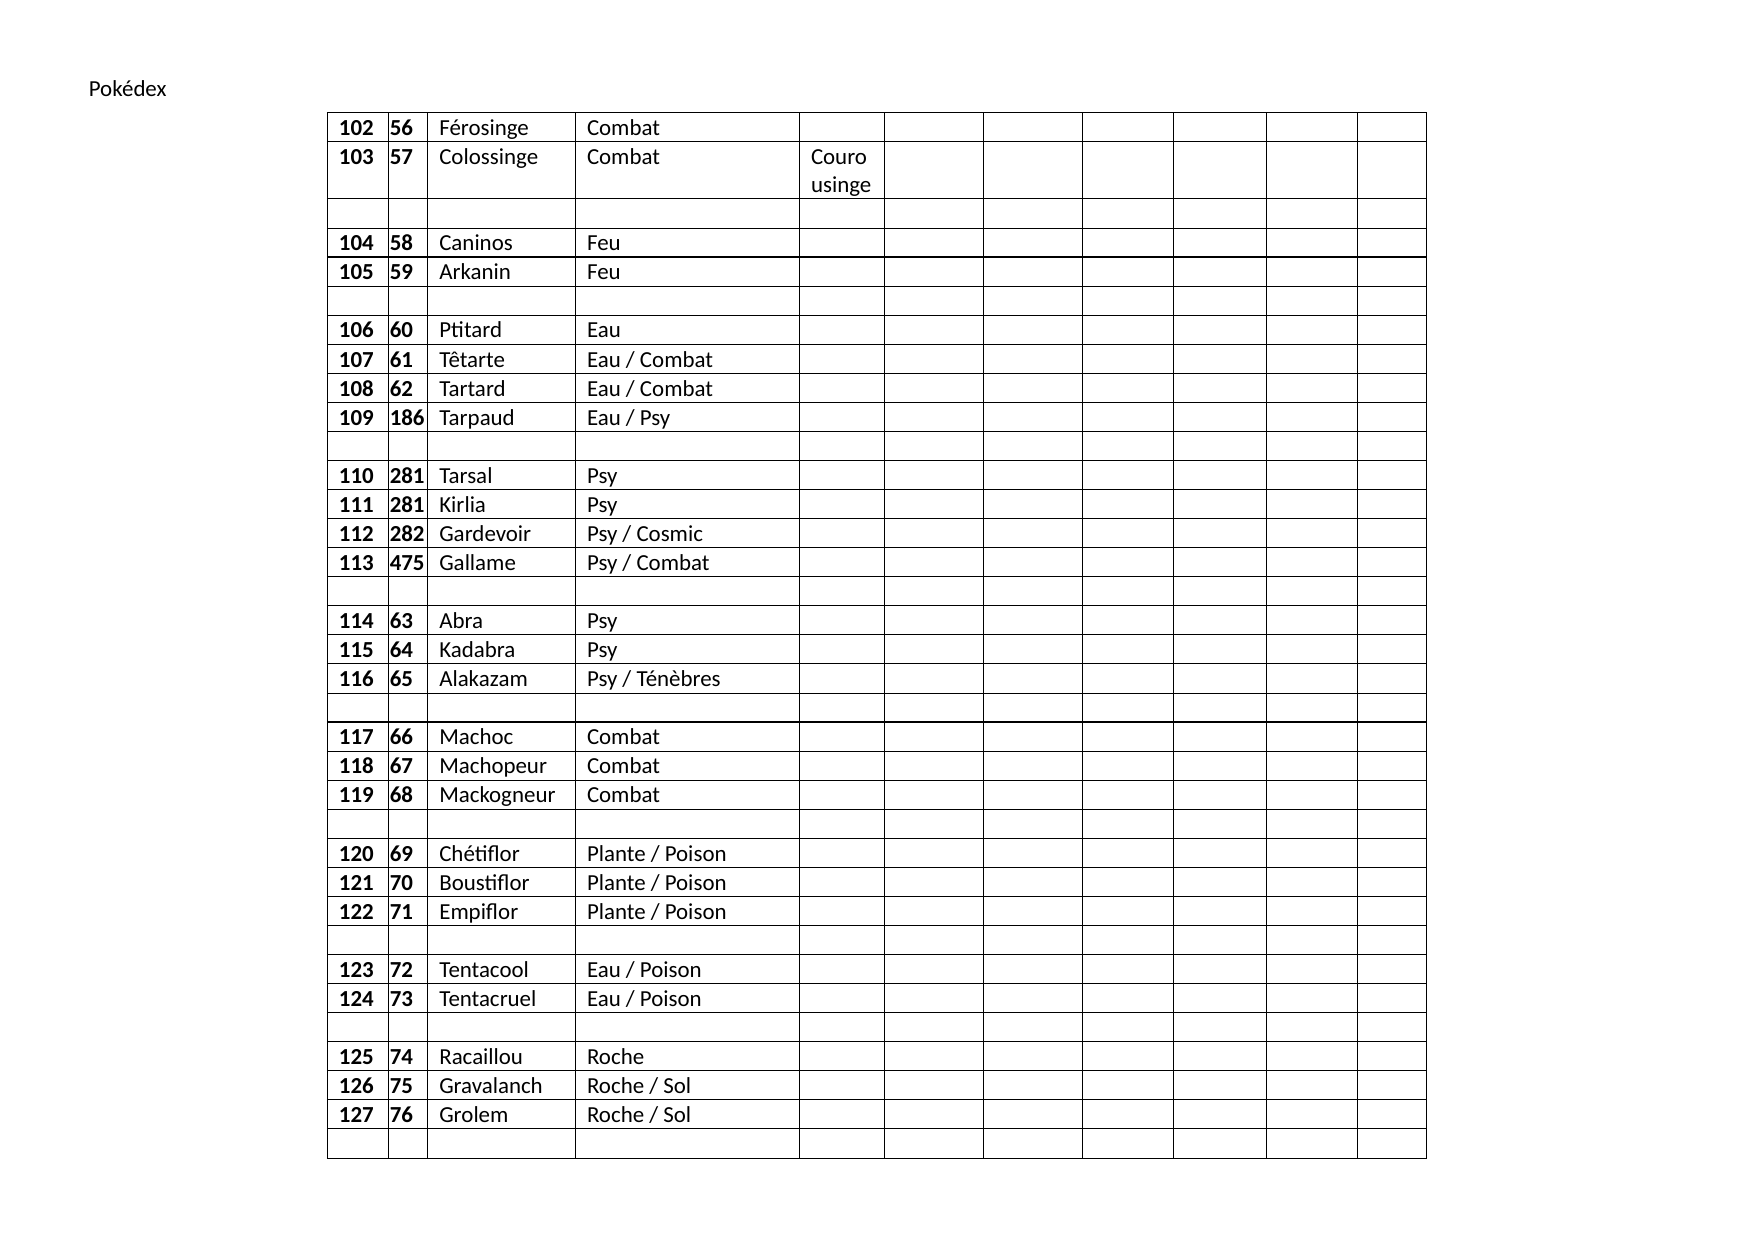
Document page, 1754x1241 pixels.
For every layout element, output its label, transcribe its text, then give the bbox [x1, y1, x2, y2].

table_cell 56 [389, 113, 427, 141]
table_cell [1174, 199, 1266, 227]
table_cell Tarpaud [428, 403, 575, 431]
table_cell [428, 926, 575, 954]
table_cell [1083, 403, 1173, 431]
table_cell 73 [389, 984, 427, 1012]
table_cell Eau [576, 316, 799, 344]
table_cell [1174, 548, 1266, 576]
table_cell [1358, 113, 1426, 141]
table_cell [1083, 316, 1173, 344]
table_cell [1174, 635, 1266, 663]
table_cell Feu [576, 258, 799, 286]
table_cell [984, 868, 1082, 896]
table_cell [885, 345, 983, 373]
table_cell [1083, 490, 1173, 518]
table_cell [1267, 839, 1357, 867]
table_cell 113 [328, 548, 388, 576]
table_cell [885, 287, 983, 314]
table_cell [1267, 1129, 1357, 1157]
table_cell [800, 868, 884, 896]
table_cell 111 [328, 490, 388, 518]
table_cell [1267, 1100, 1357, 1128]
table_cell [328, 694, 388, 721]
table_cell [984, 752, 1082, 779]
table_cell [576, 577, 799, 605]
table_cell 70 [389, 868, 427, 896]
table_cell [800, 287, 884, 314]
table_cell [984, 199, 1082, 227]
table_cell [1174, 258, 1266, 286]
table_cell [1358, 781, 1426, 809]
table_cell [428, 1129, 575, 1157]
table_cell [1267, 374, 1357, 402]
table_cell [984, 635, 1082, 663]
table_cell 117 [328, 723, 388, 751]
table_cell [1267, 897, 1357, 925]
table_cell Tentacool [428, 955, 575, 983]
table_cell Alakazam [428, 664, 575, 692]
table_cell [984, 897, 1082, 925]
table_cell [885, 113, 983, 141]
table_cell [800, 606, 884, 634]
table_cell Ptitard [428, 316, 575, 344]
table_cell [1083, 752, 1173, 779]
table_cell [800, 345, 884, 373]
table_cell [984, 606, 1082, 634]
table_cell [984, 258, 1082, 286]
table_cell [984, 548, 1082, 576]
table_cell [800, 1013, 884, 1041]
table_cell Tentacruel [428, 984, 575, 1012]
table_cell [1174, 664, 1266, 692]
table_cell [984, 432, 1082, 460]
table_cell [1358, 316, 1426, 344]
table_cell [1267, 664, 1357, 692]
table_cell 61 [389, 345, 427, 373]
table_cell [1358, 664, 1426, 692]
table_cell Gardevoir [428, 519, 575, 547]
table_cell [984, 723, 1082, 751]
table_cell [1358, 258, 1426, 286]
table_cell 106 [328, 316, 388, 344]
table_cell [1083, 461, 1173, 489]
table_cell [1267, 1042, 1357, 1070]
table_cell [1267, 345, 1357, 373]
table_cell 74 [389, 1042, 427, 1070]
table_cell Caninos [428, 229, 575, 256]
table_cell [1267, 810, 1357, 838]
table_cell [800, 1100, 884, 1128]
table_cell 65 [389, 664, 427, 692]
table_cell [1267, 635, 1357, 663]
table_cell [1267, 868, 1357, 896]
table_cell 64 [389, 635, 427, 663]
table_cell [800, 635, 884, 663]
table_cell [1267, 258, 1357, 286]
table_cell Psy / Ténèbres [576, 664, 799, 692]
table_cell [1267, 955, 1357, 983]
table_cell [1174, 1013, 1266, 1041]
table_cell [800, 403, 884, 431]
table_cell [800, 432, 884, 460]
table_cell [1174, 781, 1266, 809]
table_cell [428, 810, 575, 838]
table_cell Courousinge [800, 142, 884, 198]
table_cell [885, 461, 983, 489]
table_cell [1083, 519, 1173, 547]
table_cell [800, 519, 884, 547]
table_cell 282 [389, 519, 427, 547]
table_cell [1267, 403, 1357, 431]
table_cell Grolem [428, 1100, 575, 1128]
table_cell [389, 199, 427, 227]
table_cell [328, 577, 388, 605]
table_cell 107 [328, 345, 388, 373]
table_cell 108 [328, 374, 388, 402]
table_cell 119 [328, 781, 388, 809]
table_cell 75 [389, 1071, 427, 1099]
table_cell [1174, 490, 1266, 518]
table_cell [800, 839, 884, 867]
table_cell [1358, 694, 1426, 721]
table_cell [1267, 984, 1357, 1012]
table_cell [984, 461, 1082, 489]
table_cell 186 [389, 403, 427, 431]
table_cell [885, 1042, 983, 1070]
table_cell [1267, 229, 1357, 256]
table_cell [984, 403, 1082, 431]
table_cell [984, 926, 1082, 954]
table_cell Psy [576, 635, 799, 663]
table_cell [984, 490, 1082, 518]
table_cell Têtarte [428, 345, 575, 373]
table_cell [1358, 199, 1426, 227]
table_cell [800, 664, 884, 692]
table_cell [984, 374, 1082, 402]
table_cell [1083, 781, 1173, 809]
table_cell [800, 229, 884, 256]
table_cell [428, 287, 575, 314]
table_cell [1358, 1013, 1426, 1041]
table_cell [1174, 113, 1266, 141]
table_cell [1174, 316, 1266, 344]
table_cell [1358, 984, 1426, 1012]
table_cell [885, 664, 983, 692]
table_cell [1174, 432, 1266, 460]
table_cell 62 [389, 374, 427, 402]
table_cell [885, 606, 983, 634]
table_cell [428, 199, 575, 227]
table_cell [885, 519, 983, 547]
table_cell 281 [389, 461, 427, 489]
table_cell [1358, 897, 1426, 925]
table_cell [1083, 926, 1173, 954]
table_cell [984, 781, 1082, 809]
table_cell [885, 868, 983, 896]
table_cell 118 [328, 752, 388, 779]
table_cell [389, 577, 427, 605]
table_cell Plante / Poison [576, 868, 799, 896]
table_cell [1358, 519, 1426, 547]
table_cell [328, 1129, 388, 1157]
table_cell [885, 142, 983, 198]
table_cell [984, 113, 1082, 141]
table_cell Psy / Combat [576, 548, 799, 576]
table_cell [1083, 694, 1173, 721]
table_cell [800, 723, 884, 751]
table_cell [800, 897, 884, 925]
table_cell [1083, 142, 1173, 198]
table_cell [1083, 1129, 1173, 1157]
table_cell 68 [389, 781, 427, 809]
table_cell [1267, 461, 1357, 489]
table_cell [800, 374, 884, 402]
table_cell Tarsal [428, 461, 575, 489]
table_cell [885, 723, 983, 751]
table_cell [328, 432, 388, 460]
table_cell [1174, 897, 1266, 925]
table_cell [1083, 1013, 1173, 1041]
table_cell [1083, 432, 1173, 460]
table_cell 72 [389, 955, 427, 983]
table_cell 124 [328, 984, 388, 1012]
table_cell [576, 926, 799, 954]
table_cell Roche / Sol [576, 1100, 799, 1128]
table_cell [984, 1100, 1082, 1128]
table_cell 57 [389, 142, 427, 198]
table_cell [800, 258, 884, 286]
table_cell Combat [576, 142, 799, 198]
table_cell [885, 1071, 983, 1099]
table_cell [1174, 810, 1266, 838]
table_cell 112 [328, 519, 388, 547]
table_cell [1174, 752, 1266, 779]
table_cell [885, 199, 983, 227]
table_cell [800, 316, 884, 344]
table_cell 63 [389, 606, 427, 634]
table_cell Psy [576, 461, 799, 489]
table_cell [1358, 1129, 1426, 1157]
table_cell 103 [328, 142, 388, 198]
table_cell [1358, 287, 1426, 314]
table_cell [1267, 752, 1357, 779]
table_cell [800, 984, 884, 1012]
table_cell [984, 955, 1082, 983]
table_cell [1358, 374, 1426, 402]
table_cell [984, 984, 1082, 1012]
table_cell [1174, 519, 1266, 547]
table_cell [389, 1013, 427, 1041]
table_cell [885, 752, 983, 779]
table_cell 116 [328, 664, 388, 692]
table_cell 105 [328, 258, 388, 286]
table_cell [1358, 548, 1426, 576]
table_cell [1174, 287, 1266, 314]
table_cell [1083, 839, 1173, 867]
table_cell Combat [576, 113, 799, 141]
table_cell [576, 199, 799, 227]
table_cell [800, 752, 884, 779]
table_cell 127 [328, 1100, 388, 1128]
table_cell [885, 926, 983, 954]
table_cell 58 [389, 229, 427, 256]
table_cell [800, 810, 884, 838]
table_cell [1267, 694, 1357, 721]
table_cell [576, 694, 799, 721]
table_cell [328, 287, 388, 314]
table_cell [800, 199, 884, 227]
table_cell [1083, 1100, 1173, 1128]
table_cell [885, 258, 983, 286]
table_cell [885, 635, 983, 663]
table_cell [800, 461, 884, 489]
table_cell [1267, 432, 1357, 460]
table_cell [885, 984, 983, 1012]
table_cell [1358, 955, 1426, 983]
table_cell 121 [328, 868, 388, 896]
table_cell 123 [328, 955, 388, 983]
table_cell 126 [328, 1071, 388, 1099]
table_cell [1174, 955, 1266, 983]
table_cell [1174, 868, 1266, 896]
table_cell [885, 781, 983, 809]
table_cell [885, 403, 983, 431]
table_cell [984, 839, 1082, 867]
table_cell [1083, 113, 1173, 141]
table_cell [1083, 287, 1173, 314]
table_cell [1083, 374, 1173, 402]
table_cell [1358, 1071, 1426, 1099]
table_cell [1358, 577, 1426, 605]
table_cell [1174, 839, 1266, 867]
table_cell [1358, 142, 1426, 198]
table_cell [984, 1042, 1082, 1070]
table_cell [1358, 723, 1426, 751]
table_cell [800, 1071, 884, 1099]
table_cell 122 [328, 897, 388, 925]
table_cell [885, 810, 983, 838]
table_cell 115 [328, 635, 388, 663]
table_cell [800, 1042, 884, 1070]
table_cell Racaillou [428, 1042, 575, 1070]
table_cell 76 [389, 1100, 427, 1128]
table_cell [1174, 1071, 1266, 1099]
table_cell [984, 1013, 1082, 1041]
table_cell 120 [328, 839, 388, 867]
table_cell [984, 316, 1082, 344]
table_cell Machopeur [428, 752, 575, 779]
table_cell Roche / Sol [576, 1071, 799, 1099]
table_cell [576, 1013, 799, 1041]
table_cell 110 [328, 461, 388, 489]
table_cell [389, 1129, 427, 1157]
table_cell [984, 1129, 1082, 1157]
table_cell Kirlia [428, 490, 575, 518]
table_cell Plante / Poison [576, 839, 799, 867]
table_cell [800, 955, 884, 983]
table_cell [984, 577, 1082, 605]
table_cell [1174, 577, 1266, 605]
table_cell [1083, 1071, 1173, 1099]
table_cell [1358, 752, 1426, 779]
table_cell [1267, 1071, 1357, 1099]
table_cell [1174, 1042, 1266, 1070]
table_cell Eau / Poison [576, 955, 799, 983]
table_cell [1358, 635, 1426, 663]
table_cell [1358, 810, 1426, 838]
table_cell [984, 345, 1082, 373]
table_cell [1083, 345, 1173, 373]
table_cell [328, 926, 388, 954]
table_cell [328, 199, 388, 227]
table_cell [1174, 926, 1266, 954]
table_cell Eau / Combat [576, 345, 799, 373]
table_cell [800, 1129, 884, 1157]
table_cell [885, 897, 983, 925]
table_cell [1267, 142, 1357, 198]
table_cell Psy / Cosmic [576, 519, 799, 547]
table_cell Eau / Poison [576, 984, 799, 1012]
table_cell 114 [328, 606, 388, 634]
table_cell [389, 694, 427, 721]
table_cell 59 [389, 258, 427, 286]
table_cell Colossinge [428, 142, 575, 198]
table_cell [1174, 606, 1266, 634]
table_cell [984, 694, 1082, 721]
table_cell [1267, 926, 1357, 954]
table_cell [1358, 229, 1426, 256]
table_cell [1174, 345, 1266, 373]
table_cell [885, 577, 983, 605]
table_cell [885, 432, 983, 460]
table_cell Combat [576, 752, 799, 779]
table_cell [428, 577, 575, 605]
table_cell [428, 694, 575, 721]
table_cell [1358, 345, 1426, 373]
table_cell [1083, 984, 1173, 1012]
table_cell Tartard [428, 374, 575, 402]
table_cell [885, 548, 983, 576]
table_cell [1267, 606, 1357, 634]
table_cell [389, 287, 427, 314]
table_cell [984, 142, 1082, 198]
table_cell [1358, 1100, 1426, 1128]
table_cell [1083, 868, 1173, 896]
table_cell Feu [576, 229, 799, 256]
table_cell [1083, 955, 1173, 983]
table_cell [800, 490, 884, 518]
table_cell [1267, 548, 1357, 576]
table_cell [428, 1013, 575, 1041]
table_cell [1174, 1129, 1266, 1157]
table_cell Combat [576, 723, 799, 751]
table_cell [389, 926, 427, 954]
table_cell [984, 229, 1082, 256]
table_cell [576, 432, 799, 460]
table_cell [328, 810, 388, 838]
table_cell [1358, 461, 1426, 489]
table_cell Chétiflor [428, 839, 575, 867]
table_cell [885, 490, 983, 518]
table_cell Psy [576, 490, 799, 518]
table_cell [984, 664, 1082, 692]
table_cell Abra [428, 606, 575, 634]
table_cell [1083, 810, 1173, 838]
table_cell [1083, 577, 1173, 605]
table_cell Combat [576, 781, 799, 809]
table_cell [800, 694, 884, 721]
table_cell [1174, 1100, 1266, 1128]
table_cell [800, 926, 884, 954]
table_cell 125 [328, 1042, 388, 1070]
table_cell Arkanin [428, 258, 575, 286]
table_cell [1358, 432, 1426, 460]
table_cell [1174, 984, 1266, 1012]
table_cell Eau / Psy [576, 403, 799, 431]
table_cell [389, 810, 427, 838]
table_cell [885, 694, 983, 721]
table_cell [885, 229, 983, 256]
table_cell [1267, 723, 1357, 751]
table_cell 71 [389, 897, 427, 925]
table_cell [1083, 897, 1173, 925]
table_cell [800, 548, 884, 576]
table_cell [1174, 723, 1266, 751]
table_cell 60 [389, 316, 427, 344]
table_cell [885, 1100, 983, 1128]
table_cell 104 [328, 229, 388, 256]
table_cell [1083, 635, 1173, 663]
table_cell [1083, 548, 1173, 576]
table_cell [1358, 606, 1426, 634]
table_cell [885, 955, 983, 983]
table_cell [576, 287, 799, 314]
table_cell Mackogneur [428, 781, 575, 809]
table_cell [1083, 664, 1173, 692]
table_cell Boustiflor [428, 868, 575, 896]
table_cell [576, 810, 799, 838]
table_cell [1267, 577, 1357, 605]
table_cell Machoc [428, 723, 575, 751]
table_cell [1358, 403, 1426, 431]
table_cell 102 [328, 113, 388, 141]
table_cell 69 [389, 839, 427, 867]
table_cell [1267, 199, 1357, 227]
table_cell Férosinge [428, 113, 575, 141]
table_cell [1358, 1042, 1426, 1070]
table_cell [885, 316, 983, 344]
table_cell [1174, 374, 1266, 402]
table_cell [885, 839, 983, 867]
table_cell [984, 1071, 1082, 1099]
table_cell [885, 374, 983, 402]
table_cell [800, 781, 884, 809]
table_cell [1267, 490, 1357, 518]
table_cell Psy [576, 606, 799, 634]
table_cell [1083, 199, 1173, 227]
table_cell [1358, 868, 1426, 896]
table_cell [800, 577, 884, 605]
table_cell Gravalanch [428, 1071, 575, 1099]
table_cell [1083, 723, 1173, 751]
table_cell [984, 810, 1082, 838]
table_cell [1267, 1013, 1357, 1041]
table_cell [1174, 403, 1266, 431]
table_cell [1083, 606, 1173, 634]
table_cell [984, 519, 1082, 547]
table_cell [328, 1013, 388, 1041]
table_cell [1267, 519, 1357, 547]
table_cell [1174, 229, 1266, 256]
table_cell Kadabra [428, 635, 575, 663]
table_cell Gallame [428, 548, 575, 576]
table_cell [1267, 316, 1357, 344]
table_cell [1358, 926, 1426, 954]
table_cell Eau / Combat [576, 374, 799, 402]
table_cell [800, 113, 884, 141]
table_cell [1083, 229, 1173, 256]
table_cell [389, 432, 427, 460]
table_cell [1174, 694, 1266, 721]
table_cell [885, 1129, 983, 1157]
table_cell 475 [389, 548, 427, 576]
table_cell Empiflor [428, 897, 575, 925]
table_cell [1083, 1042, 1173, 1070]
table_cell [1083, 258, 1173, 286]
table_cell [984, 287, 1082, 314]
table_cell [428, 432, 575, 460]
table_cell [1358, 839, 1426, 867]
table_cell [885, 1013, 983, 1041]
table_cell [1267, 287, 1357, 314]
table_cell [1267, 781, 1357, 809]
table_cell [1174, 461, 1266, 489]
table_cell Roche [576, 1042, 799, 1070]
table_cell 67 [389, 752, 427, 779]
table_cell 281 [389, 490, 427, 518]
table_cell [1267, 113, 1357, 141]
table_cell 109 [328, 403, 388, 431]
table_cell [1358, 490, 1426, 518]
table_cell [1174, 142, 1266, 198]
table_cell [576, 1129, 799, 1157]
table_cell Plante / Poison [576, 897, 799, 925]
table_cell 66 [389, 723, 427, 751]
